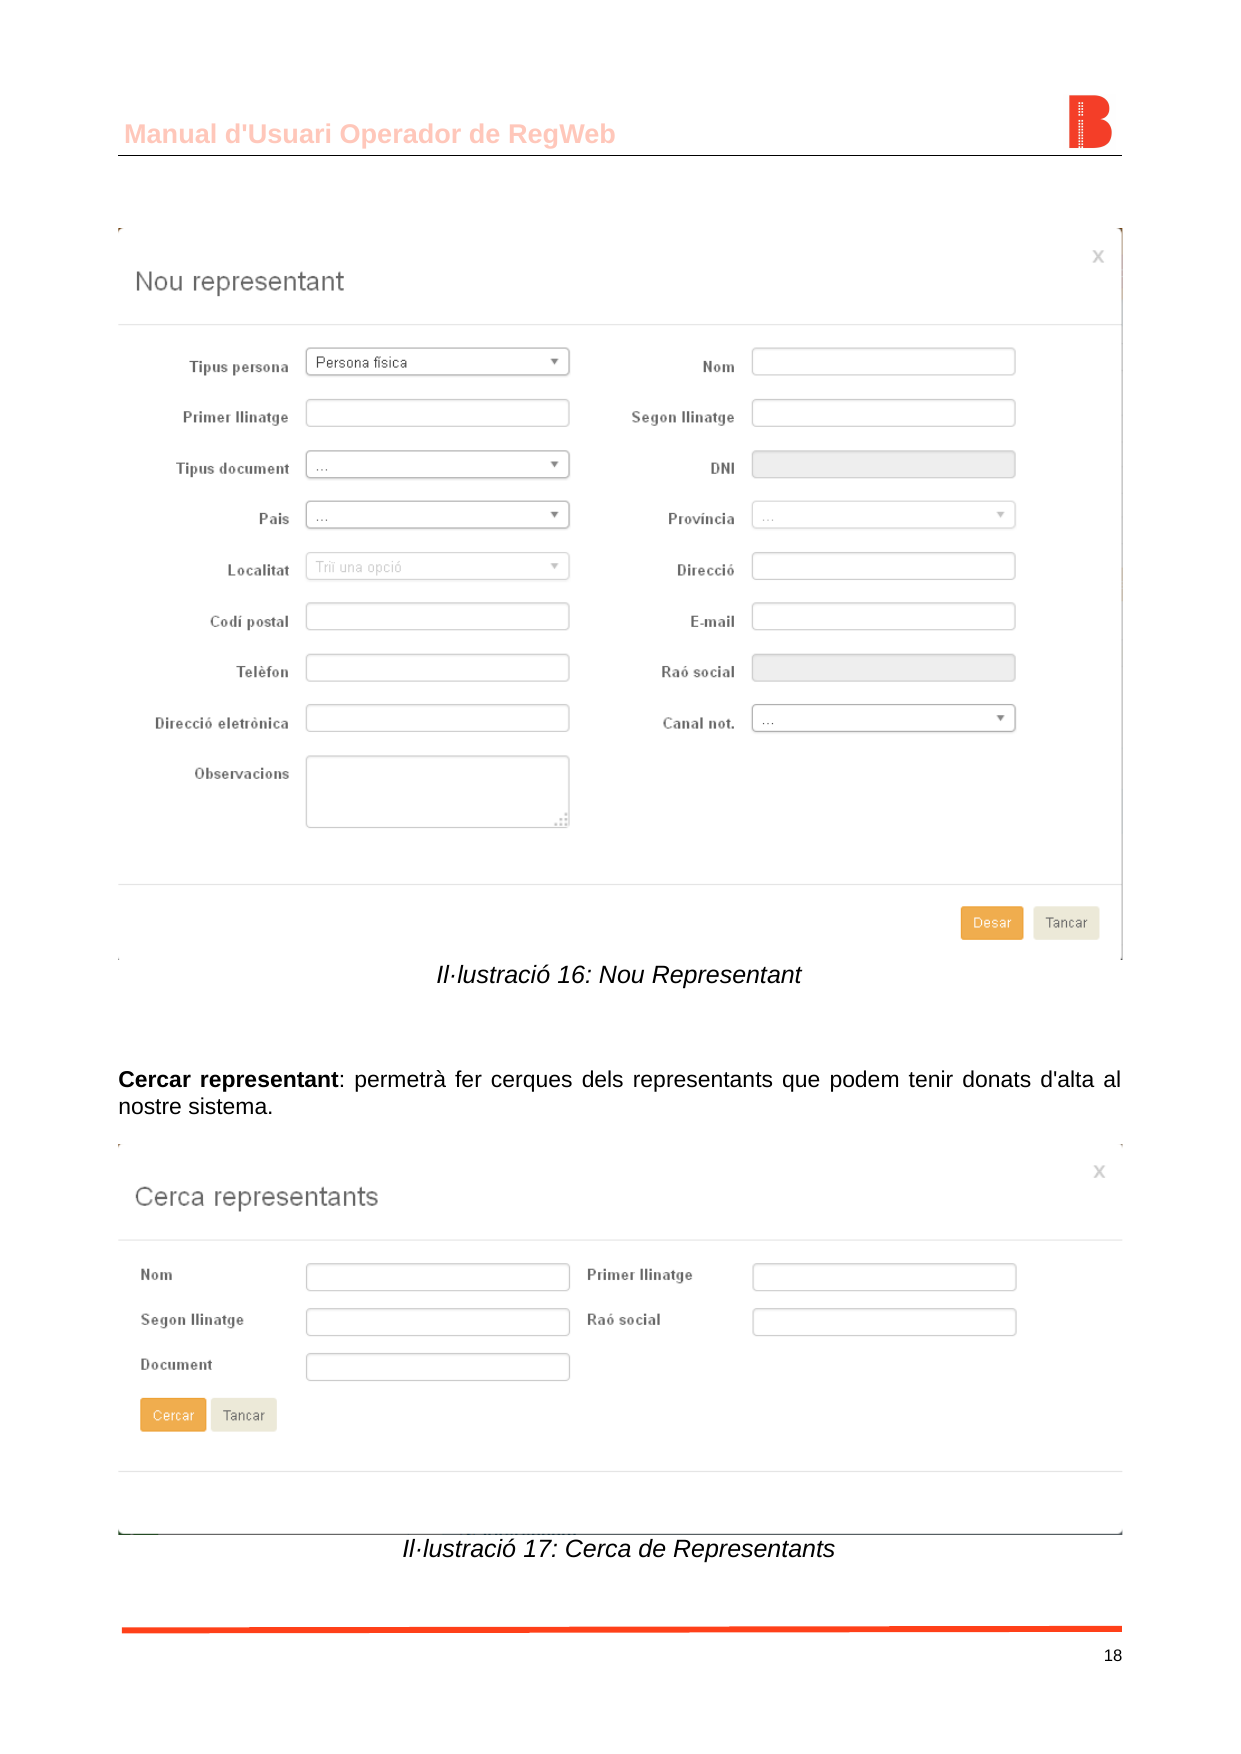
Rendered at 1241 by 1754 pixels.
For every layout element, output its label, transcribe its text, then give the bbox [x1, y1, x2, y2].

text Il·lustració 17: Cerca de Representants [118, 1535, 1122, 1563]
picture [1063, 94, 1117, 150]
text Il·lustració 16: Nou Representant [118, 960, 1122, 988]
text Cercar representant: permetrà fer cerques dels representants que podem tenir donats d'alta al nostre sistema. [118, 1066, 1122, 1119]
picture [118, 1144, 1123, 1535]
picture [118, 228, 1123, 960]
